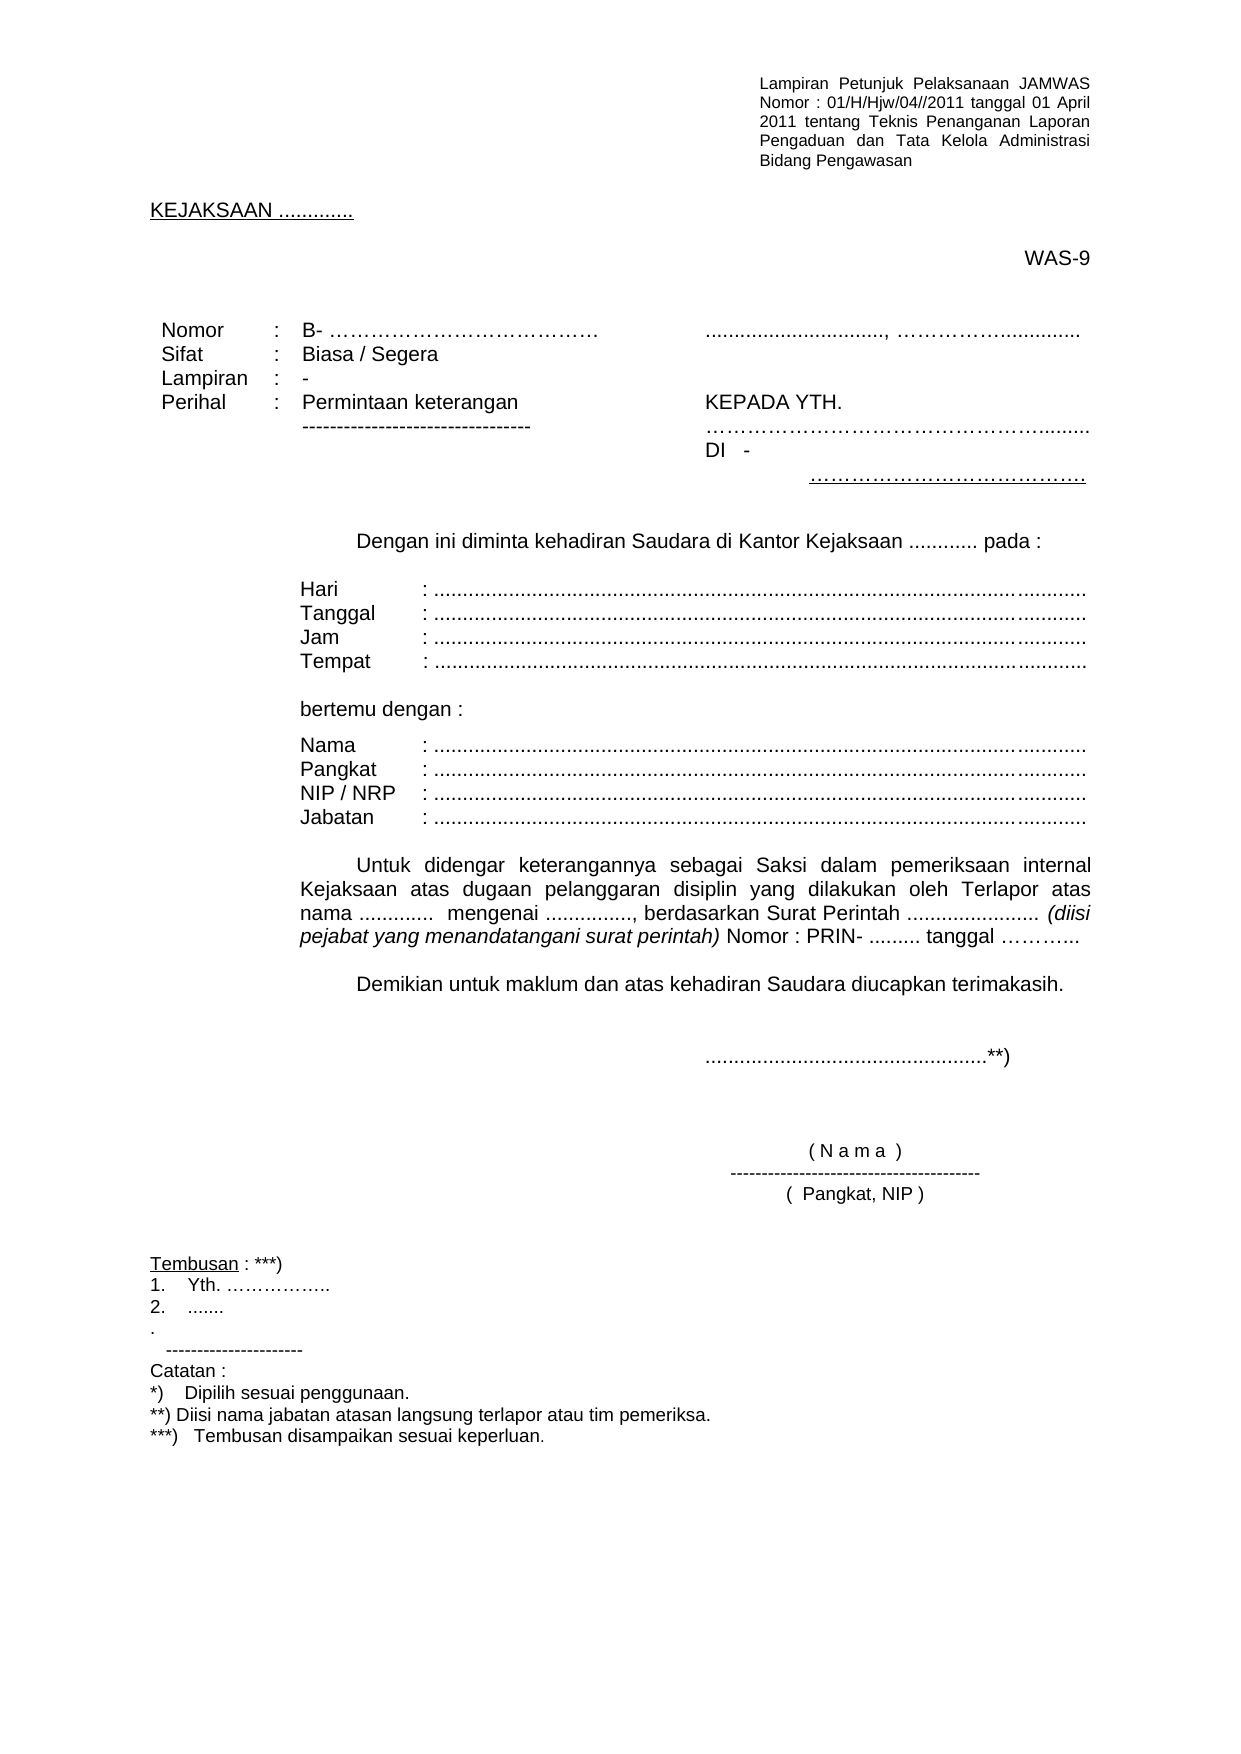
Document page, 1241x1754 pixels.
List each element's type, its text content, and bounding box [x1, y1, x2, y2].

list Yth. …………….. [150, 1274, 1090, 1296]
table_cell [638, 366, 694, 390]
table_header ..............................., …………….............. [694, 318, 1125, 342]
table_cell Permintaan keterangan --------------------------------- [291, 390, 637, 486]
text ***) Tembusan disampaikan sesuai keperluan. [150, 1425, 1090, 1447]
text *) Dipilih sesuai penggunaan. [150, 1382, 1090, 1403]
table_cell [638, 390, 694, 486]
text Pangkat : ................................................................................................................. [150, 757, 1092, 781]
table_cell KEPADA YTH. …………………………………………......... DI - …………………………………. [694, 390, 1125, 486]
table_header Nomor [150, 318, 262, 342]
text ( Pangkat, NIP ) [619, 1183, 1090, 1204]
text **) Diisi nama jabatan atasan langsung terlapor atau tim pemeriksa. [150, 1403, 1090, 1425]
text ---------------------------------------- [619, 1161, 1090, 1183]
table_cell : [263, 342, 291, 366]
text Dengan ini diminta kehadiran Saudara di Kantor Kejaksaan ............ pada : [300, 529, 1092, 553]
text WAS-9 [150, 246, 1090, 270]
text Jabatan : ................................................................................................................. [150, 804, 1092, 828]
table_header : [263, 318, 291, 342]
text . [150, 1317, 1090, 1339]
table_cell [638, 342, 694, 366]
text Tanggal : ................................................................................................................. [150, 601, 1092, 625]
table_cell [694, 342, 1125, 366]
text ( N a m a ) [619, 1140, 1090, 1161]
table_header B- ………………………………… [291, 318, 637, 342]
text Jam : ................................................................................................................. [150, 625, 1092, 649]
text Hari : ................................................................................................................. [150, 577, 1092, 601]
text NIP / NRP : ................................................................................................................. [150, 781, 1092, 804]
table_cell Sifat [150, 342, 262, 366]
text Untuk didengar keterangannya sebagai Saksi dalam pemeriksaan internal Kejaksaan atas dugaan pelanggaran disiplin yang dilakukan oleh Terlapor atas nama ............. mengenai ..............., berdasarkan Surat Perintah ....................... (diisi pejabat yang menandatangani surat perintah) Nomor : PRIN- ......... tanggal ………... [300, 852, 1092, 948]
text .................................................**) [619, 1044, 1090, 1068]
table_cell Biasa / Segera [291, 342, 637, 366]
table_cell - [291, 366, 637, 390]
text Tembusan : ***) [150, 1252, 1090, 1274]
table_header [638, 318, 694, 342]
text Catatan : [150, 1360, 1090, 1382]
table_cell : [263, 390, 291, 486]
text ---------------------- [150, 1339, 1090, 1360]
text bertemu dengan : [150, 697, 1092, 721]
list ....... [150, 1296, 1090, 1317]
text Tempat : ................................................................................................................. [150, 649, 1092, 673]
text Nama : ................................................................................................................. [150, 733, 1092, 757]
table_cell : [263, 366, 291, 390]
table_cell Lampiran [150, 366, 262, 390]
table_cell Perihal [150, 390, 262, 486]
text KEJAKSAAN ............. [150, 198, 1090, 222]
table_cell [694, 366, 1125, 390]
text Demikian untuk maklum dan atas kehadiran Saudara diucapkan terimakasih. [327, 972, 1092, 996]
